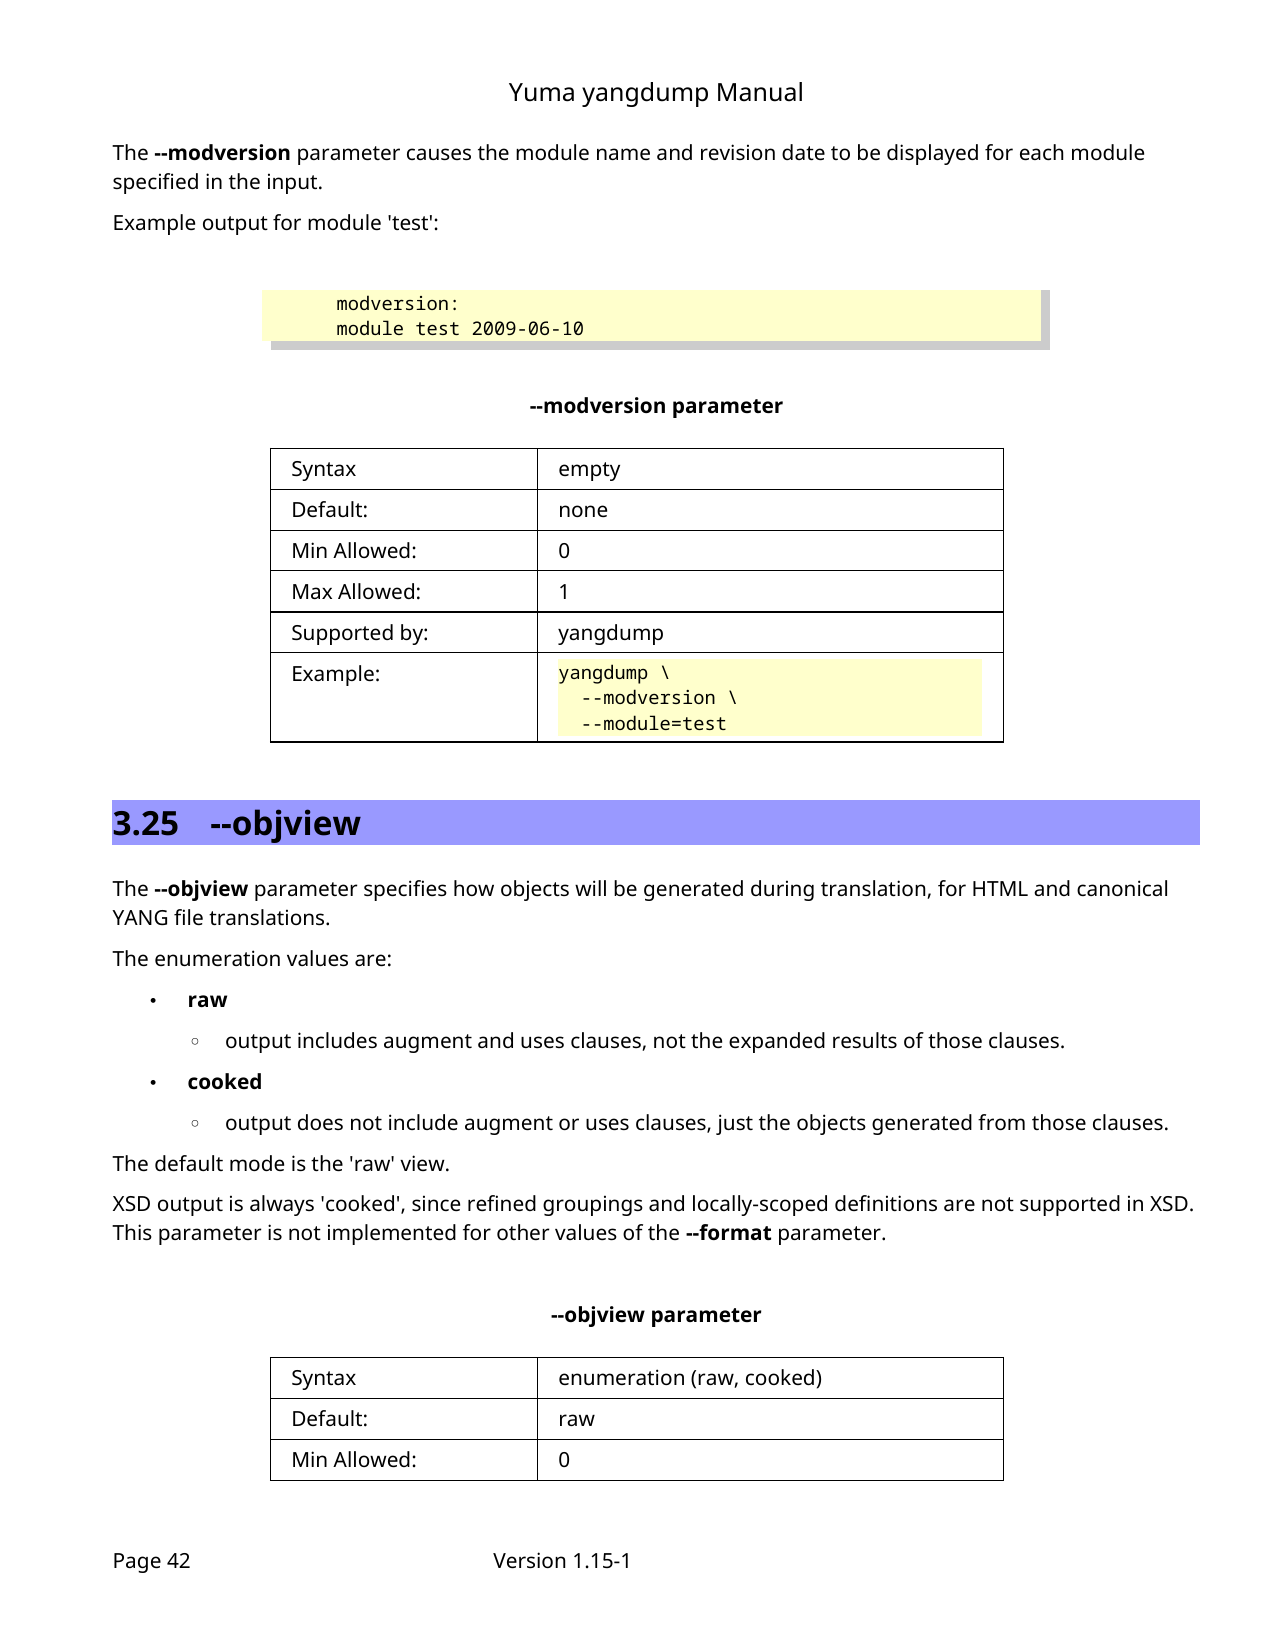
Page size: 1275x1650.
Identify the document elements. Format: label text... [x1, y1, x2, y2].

text modversion: [262, 290, 1041, 315]
text Example output for module 'test': [112, 208, 1200, 236]
subtitle --objview [112, 800, 1200, 845]
list raw [150, 985, 1200, 1013]
table_cell Min Allowed: [271, 531, 537, 570]
subtitle --modversion parameter [127, 391, 1185, 419]
list output includes augment and uses clauses, not the expanded results of those clauses. [187, 1026, 1200, 1054]
table_cell 0 [538, 531, 1003, 570]
text The --modversion parameter causes the module name and revision date to be displayed for each module specified in the input. [112, 138, 1200, 195]
table_cell Default: [271, 490, 537, 529]
table_cell 0 [538, 1440, 1003, 1479]
list output does not include augment or uses clauses, just the objects generated from those clauses. [187, 1108, 1200, 1136]
table_header Syntax [271, 1358, 537, 1398]
table_cell raw [538, 1399, 1003, 1439]
text module test 2009-06-10 [262, 315, 1041, 341]
table_cell Default: [271, 1399, 537, 1439]
table_cell 1 [538, 571, 1003, 611]
table_cell yangdump \ --modversion \ --module=test [538, 653, 1003, 741]
subtitle --objview parameter [127, 1300, 1185, 1328]
table_header enumeration (raw, cooked) [538, 1358, 1003, 1398]
text The --objview parameter specifies how objects will be generated during translation, for HTML and canonical YANG file translations. [112, 874, 1200, 931]
table_cell Min Allowed: [271, 1440, 537, 1479]
table_cell Max Allowed: [271, 571, 537, 611]
text XSD output is always 'cooked', since refined groupings and locally-scoped definitions are not supported in XSD. This parameter is not implemented for other values of the --format parameter. [112, 1189, 1200, 1246]
text The default mode is the 'raw' view. [112, 1149, 1200, 1177]
table_cell Supported by: [271, 613, 537, 652]
list cooked [150, 1067, 1200, 1095]
table_cell Example: [271, 653, 537, 741]
table_header empty [538, 449, 1003, 488]
table_cell yangdump [538, 613, 1003, 652]
table_cell none [538, 490, 1003, 529]
table_header Syntax [271, 449, 537, 488]
text The enumeration values are: [112, 944, 1200, 972]
